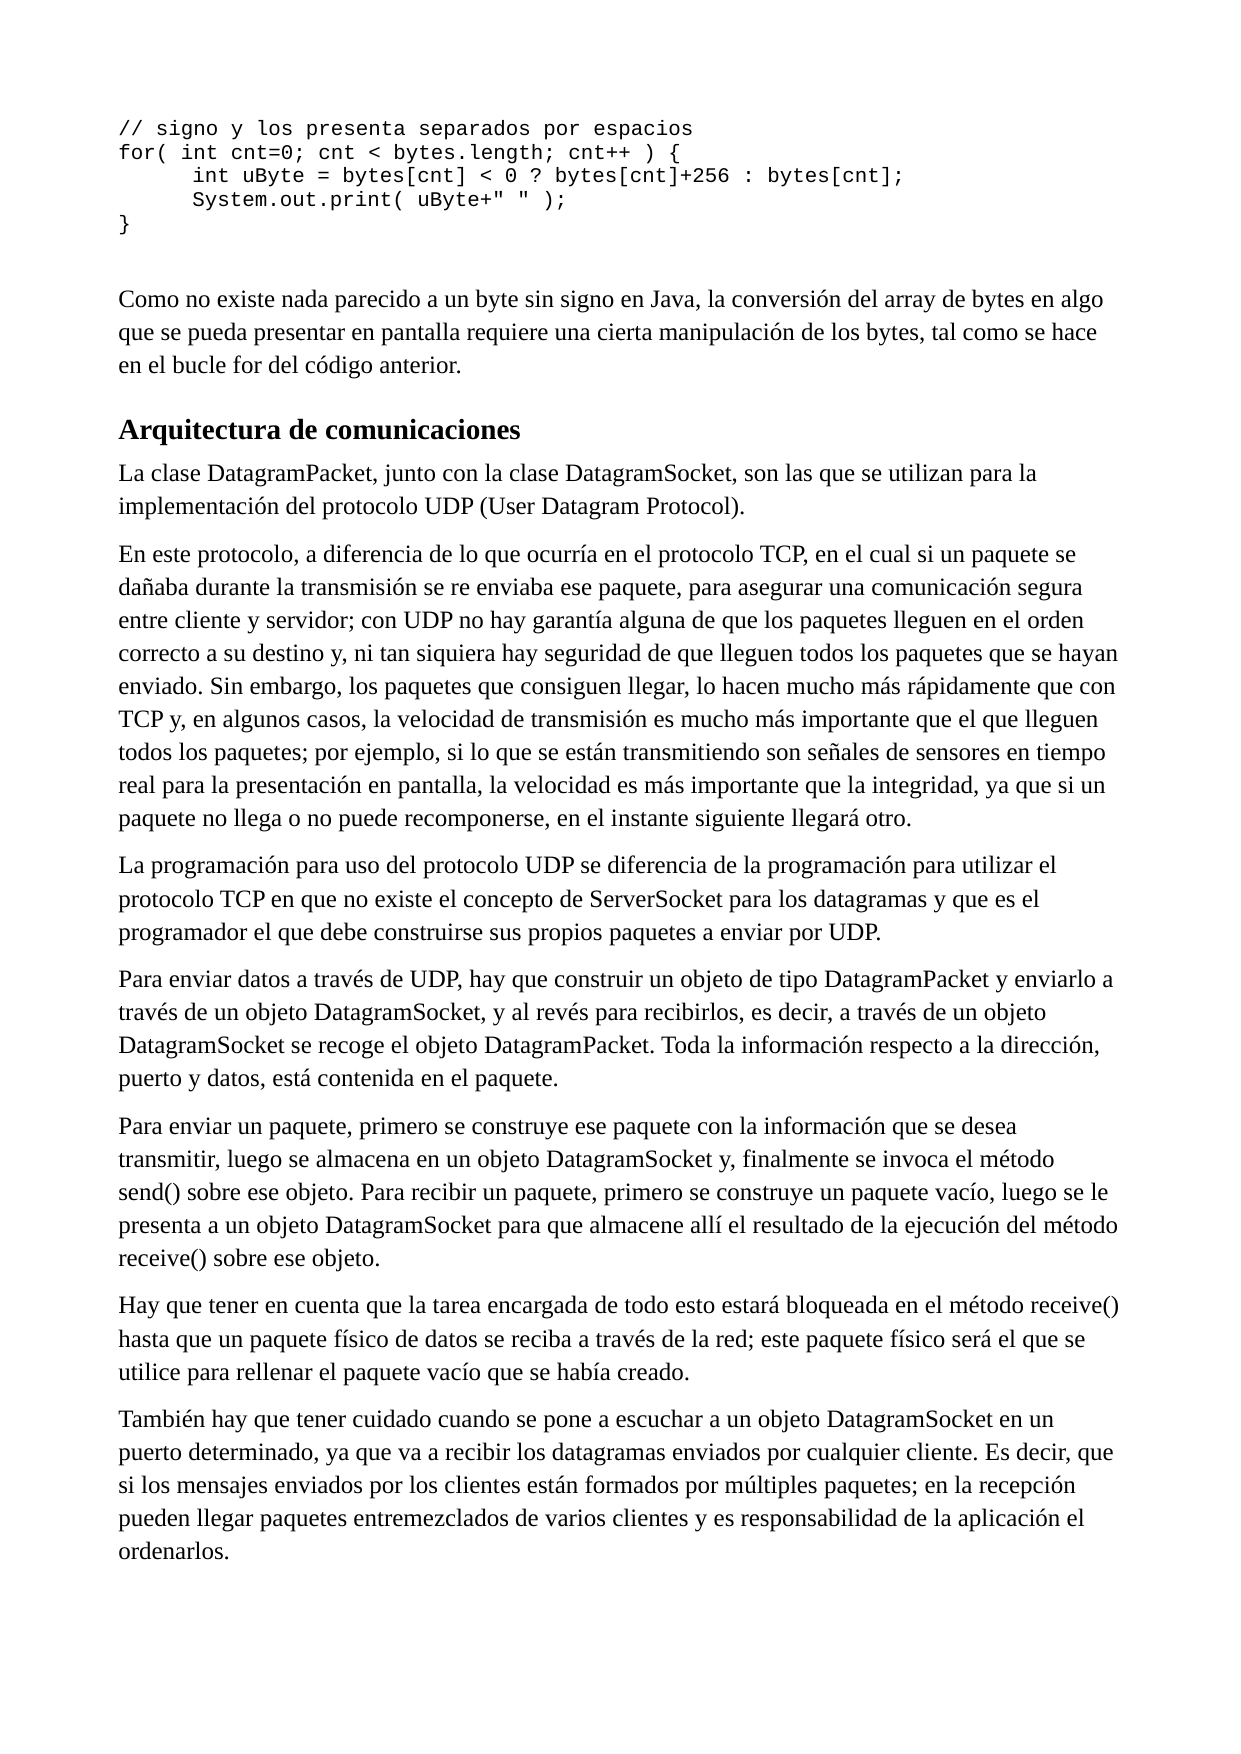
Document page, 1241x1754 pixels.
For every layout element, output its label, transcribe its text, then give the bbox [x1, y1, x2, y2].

text Para enviar datos a través de UDP, hay que construir un objeto de tipo DatagramPacket y enviarlo a través de un objeto DatagramSocket, y al revés para recibirlos, es decir, a través de un objeto DatagramSocket se recoge el objeto DatagramPacket. Toda la información respecto a la dirección, puerto y datos, está contenida en el paquete. [118, 964, 1122, 1092]
text También hay que tener cuidado cuando se pone a escuchar a un objeto DatagramSocket en un puerto determinado, ya que va a recibir los datagramas enviados por cualquier cliente. Es decir, que si los mensajes enviados por los clientes están formados por múltiples paquetes; en la recepción pueden llegar paquetes entremezclados de varios clientes y es responsabilidad de la aplicación el ordenarlos. [118, 1404, 1122, 1565]
text Como no existe nada parecido a un byte sin signo en Java, la conversión del array de bytes en algo que se pueda presentar en pantalla requiere una cierta manipulación de los bytes, tal como se hace en el bucle for del código anterior. [118, 284, 1122, 379]
text Para enviar un paquete, primero se construye ese paquete con la información que se desea transmitir, luego se almacena en un objeto DatagramSocket y, finalmente se invoca el método send() sobre ese objeto. Para recibir un paquete, primero se construye un paquete vacío, luego se le presenta a un objeto DatagramSocket para que almacene allí el resultado de la ejecución del método receive() sobre ese objeto. [118, 1111, 1122, 1272]
text La clase DatagramPacket, junto con la clase DatagramSocket, son las que se utilizan para la implementación del protocolo UDP (User Datagram Protocol). [118, 458, 1122, 520]
text Hay que tener en cuenta que la tarea encargada de todo esto estará bloqueada en el método receive() hasta que un paquete físico de datos se reciba a través de la red; este paquete físico será el que se utilice para rellenar el paquete vacío que se había creado. [118, 1291, 1122, 1385]
text // signo y los presenta separados por espacios for( int cnt=0; cnt < bytes.length; cnt++ ) { int uByte = bytes[cnt] < 0 ? bytes[cnt]+256 : bytes[cnt]; System.out.print( uByte+" " ); } [118, 118, 1122, 236]
subtitle Arquitectura de comunicaciones [118, 412, 1122, 446]
text En este protocolo, a diferencia de lo que ocurría en el protocolo TCP, en el cual si un paquete se dañaba durante la transmisión se re enviaba ese paquete, para asegurar una comunicación segura entre cliente y servidor; con UDP no hay garantía alguna de que los paquetes lleguen en el orden correcto a su destino y, ni tan siquiera hay seguridad de que lleguen todos los paquetes que se hayan enviado. Sin embargo, los paquetes que consiguen llegar, lo hacen mucho más rápidamente que con TCP y, en algunos casos, la velocidad de transmisión es mucho más importante que el que lleguen todos los paquetes; por ejemplo, si lo que se están transmitiendo son señales de sensores en tiempo real para la presentación en pantalla, la velocidad es más importante que la integridad, ya que si un paquete no llega o no puede recomponerse, en el instante siguiente llegará otro. [118, 539, 1122, 832]
text La programación para uso del protocolo UDP se diferencia de la programación para utilizar el protocolo TCP en que no existe el concepto de ServerSocket para los datagramas y que es el programador el que debe construirse sus propios paquetes a enviar por UDP. [118, 851, 1122, 945]
